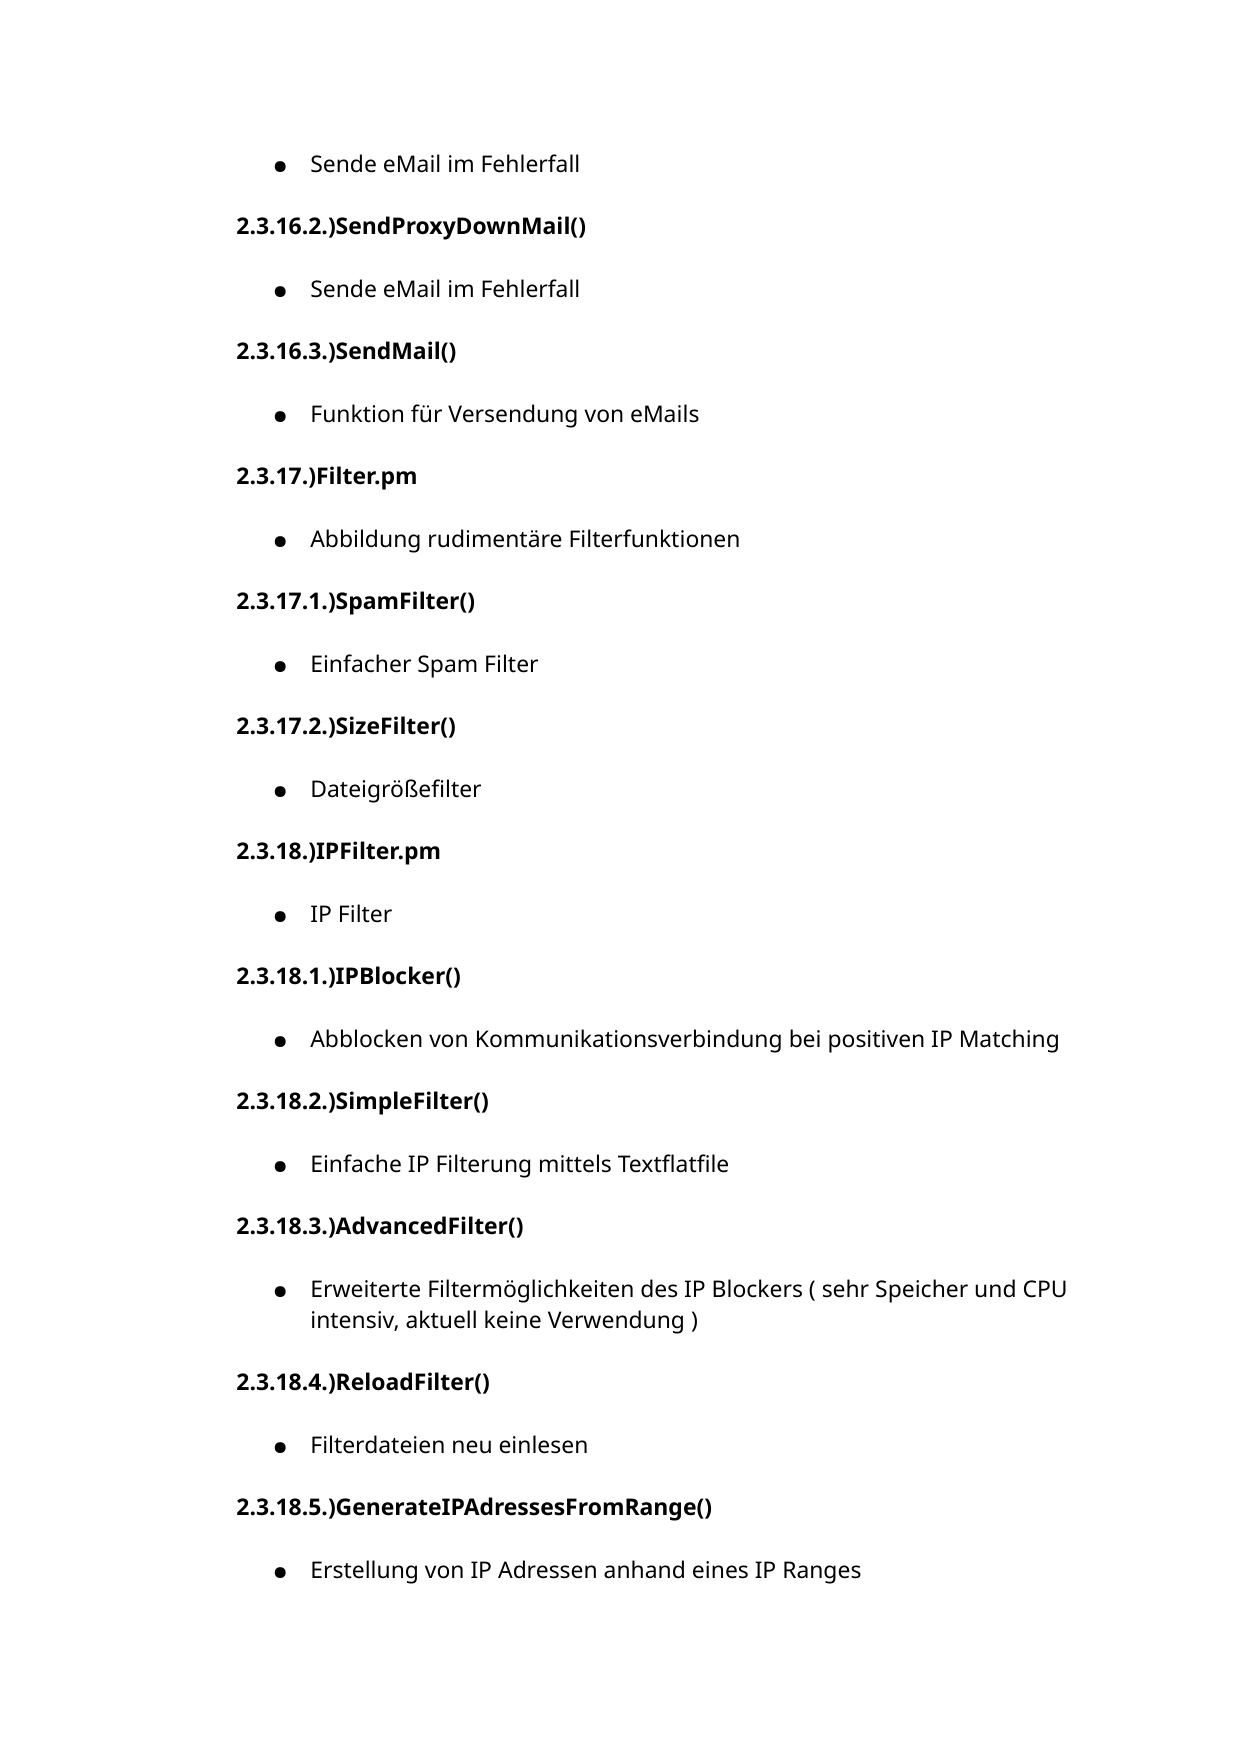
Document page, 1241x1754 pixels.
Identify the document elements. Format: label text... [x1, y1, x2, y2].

text 2.3.18.5.)GenerateIPAdressesFromRange() [236, 1491, 1093, 1523]
text 2.3.16.2.)SendProxyDownMail() [236, 210, 1093, 241]
list Dateigrößefilter [273, 773, 1093, 804]
text 2.3.18.2.)SimpleFilter() [236, 1085, 1093, 1116]
list Abbildung rudimentäre Filterfunktionen [273, 523, 1093, 554]
text 2.3.17.)Filter.pm [236, 460, 1093, 491]
list Abblocken von Kommunikationsverbindung bei positiven IP Matching [273, 1023, 1093, 1054]
list IP Filter [273, 898, 1093, 929]
text 2.3.17.1.)SpamFilter() [236, 585, 1093, 616]
list Filterdateien neu einlesen [273, 1429, 1093, 1460]
list Einfacher Spam Filter [273, 648, 1093, 679]
text 2.3.18.3.)AdvancedFilter() [236, 1210, 1093, 1241]
text 2.3.17.2.)SizeFilter() [236, 710, 1093, 741]
text 2.3.18.)IPFilter.pm [236, 835, 1093, 866]
list Sende eMail im Fehlerfall [273, 148, 1093, 179]
list Sende eMail im Fehlerfall [273, 273, 1093, 304]
text 2.3.18.4.)ReloadFilter() [236, 1366, 1093, 1398]
list Erweiterte Filtermöglichkeiten des IP Blockers ( sehr Speicher und CPU intensiv, aktuell keine Verwendung ) [273, 1273, 1093, 1335]
list Funktion für Versendung von eMails [273, 398, 1093, 429]
list Einfache IP Filterung mittels Textflatfile [273, 1148, 1093, 1179]
text 2.3.18.1.)IPBlocker() [236, 960, 1093, 991]
list Erstellung von IP Adressen anhand eines IP Ranges [273, 1554, 1093, 1585]
text 2.3.16.3.)SendMail() [236, 335, 1093, 366]
